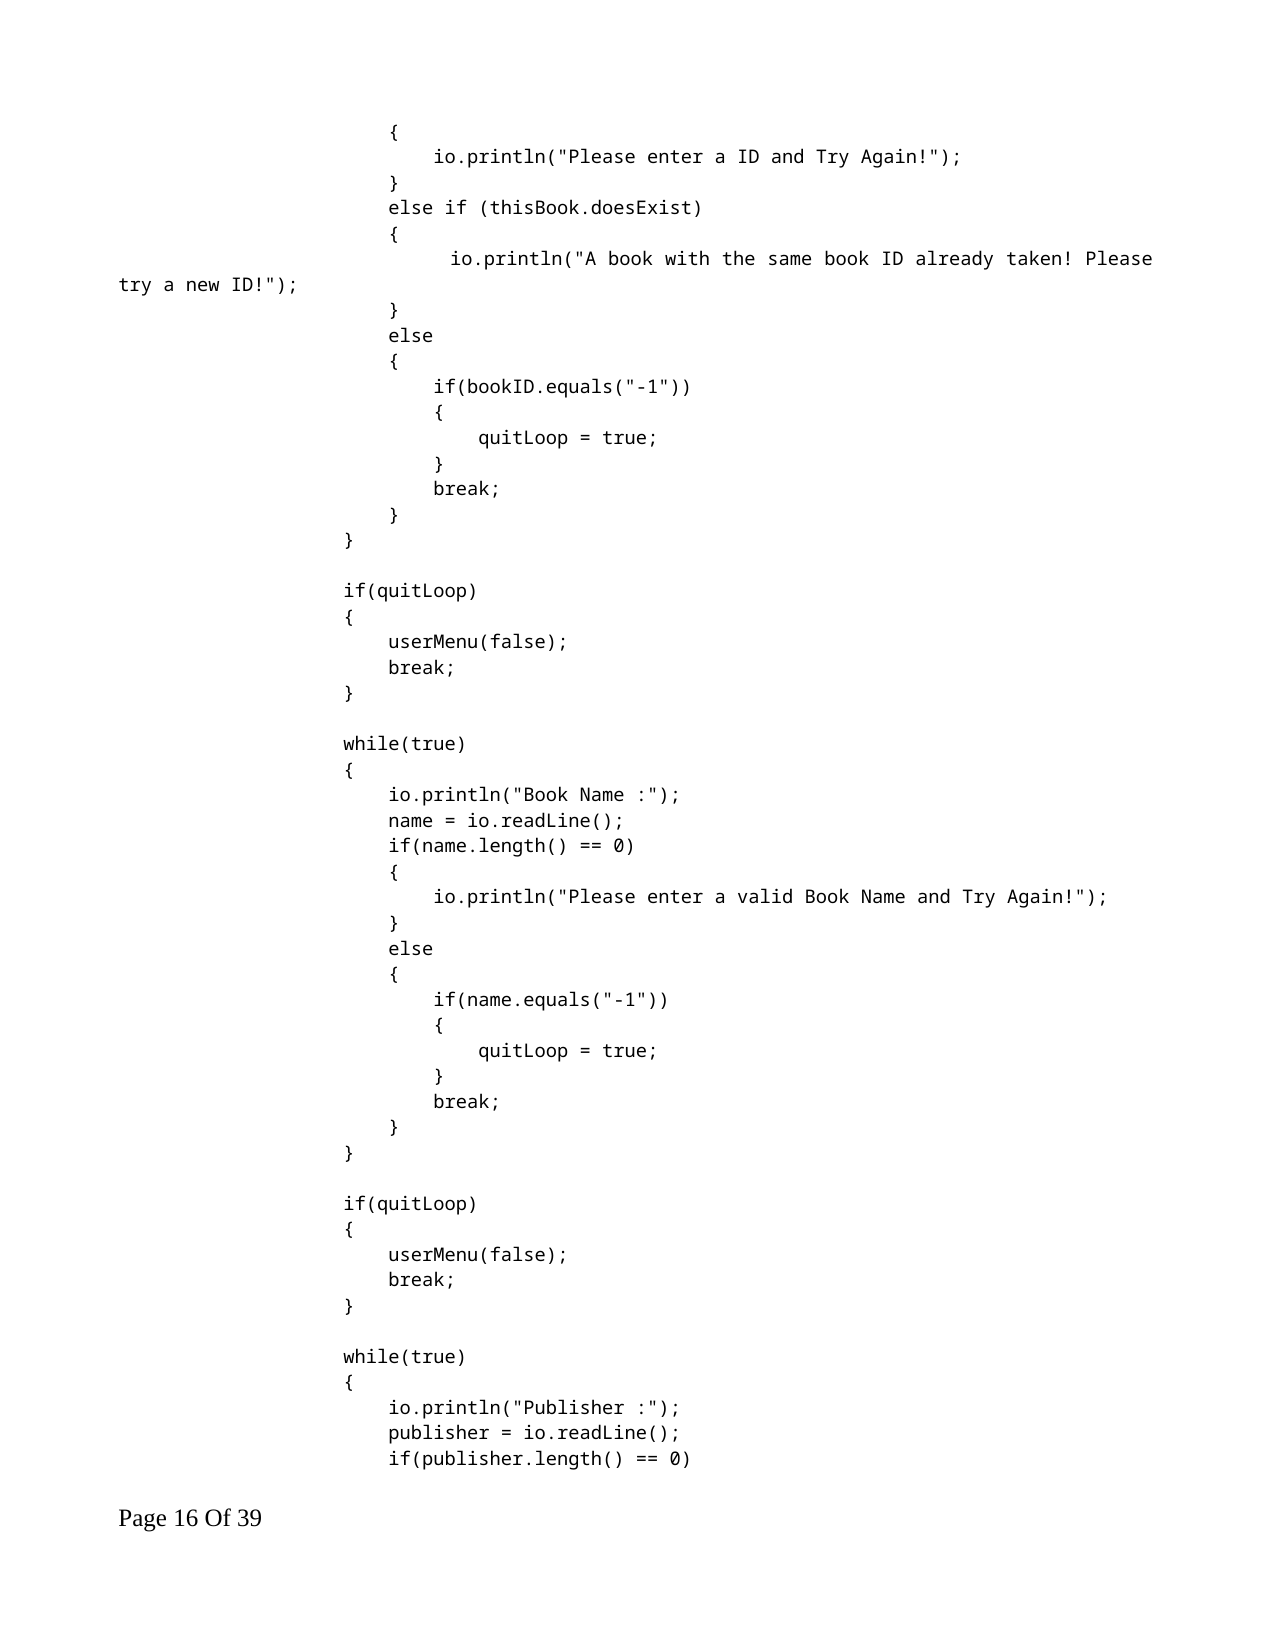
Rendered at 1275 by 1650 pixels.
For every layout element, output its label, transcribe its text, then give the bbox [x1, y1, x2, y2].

text io.println("Book Name :"); [118, 782, 1157, 807]
text { [118, 1011, 1157, 1037]
text { [118, 960, 1157, 986]
text io.println("Publisher :"); [118, 1394, 1157, 1420]
text } [118, 297, 1157, 322]
text } [118, 501, 1157, 526]
text } [118, 450, 1157, 475]
text while(true) [118, 1343, 1157, 1369]
text else [118, 935, 1157, 960]
text { [118, 399, 1157, 424]
text else [118, 322, 1157, 348]
text io.println("Please enter a valid Book Name and Try Again!"); [118, 884, 1157, 909]
text if(publisher.length() == 0) [118, 1445, 1157, 1471]
text } [118, 909, 1157, 935]
text } [118, 1062, 1157, 1088]
text if(quitLoop) [118, 577, 1157, 603]
text } [118, 1139, 1157, 1164]
text quitLoop = true; [118, 424, 1157, 450]
text { [118, 118, 1157, 144]
text io.println("A book with the same book ID already taken! Please try a new ID!"); [118, 246, 1157, 297]
text } [118, 169, 1157, 195]
text break; [118, 654, 1157, 679]
text } [118, 1292, 1157, 1318]
text userMenu(false); [118, 1241, 1157, 1267]
text else if (thisBook.doesExist) [118, 195, 1157, 220]
text { [118, 220, 1157, 246]
text if(name.length() == 0) [118, 833, 1157, 858]
text userMenu(false); [118, 628, 1157, 654]
text quitLoop = true; [118, 1037, 1157, 1062]
text { [118, 1369, 1157, 1394]
text } [118, 526, 1157, 552]
text io.println("Please enter a ID and Try Again!"); [118, 144, 1157, 169]
text break; [118, 1267, 1157, 1292]
text { [118, 858, 1157, 884]
text { [118, 756, 1157, 782]
text if(quitLoop) [118, 1190, 1157, 1216]
text { [118, 603, 1157, 628]
text if(name.equals("-1")) [118, 986, 1157, 1011]
text name = io.readLine(); [118, 807, 1157, 833]
text } [118, 1113, 1157, 1139]
text publisher = io.readLine(); [118, 1420, 1157, 1445]
text { [118, 348, 1157, 373]
text } [118, 679, 1157, 705]
text { [118, 1216, 1157, 1241]
text if(bookID.equals("-1")) [118, 373, 1157, 399]
text while(true) [118, 731, 1157, 756]
text break; [118, 475, 1157, 501]
text break; [118, 1088, 1157, 1113]
